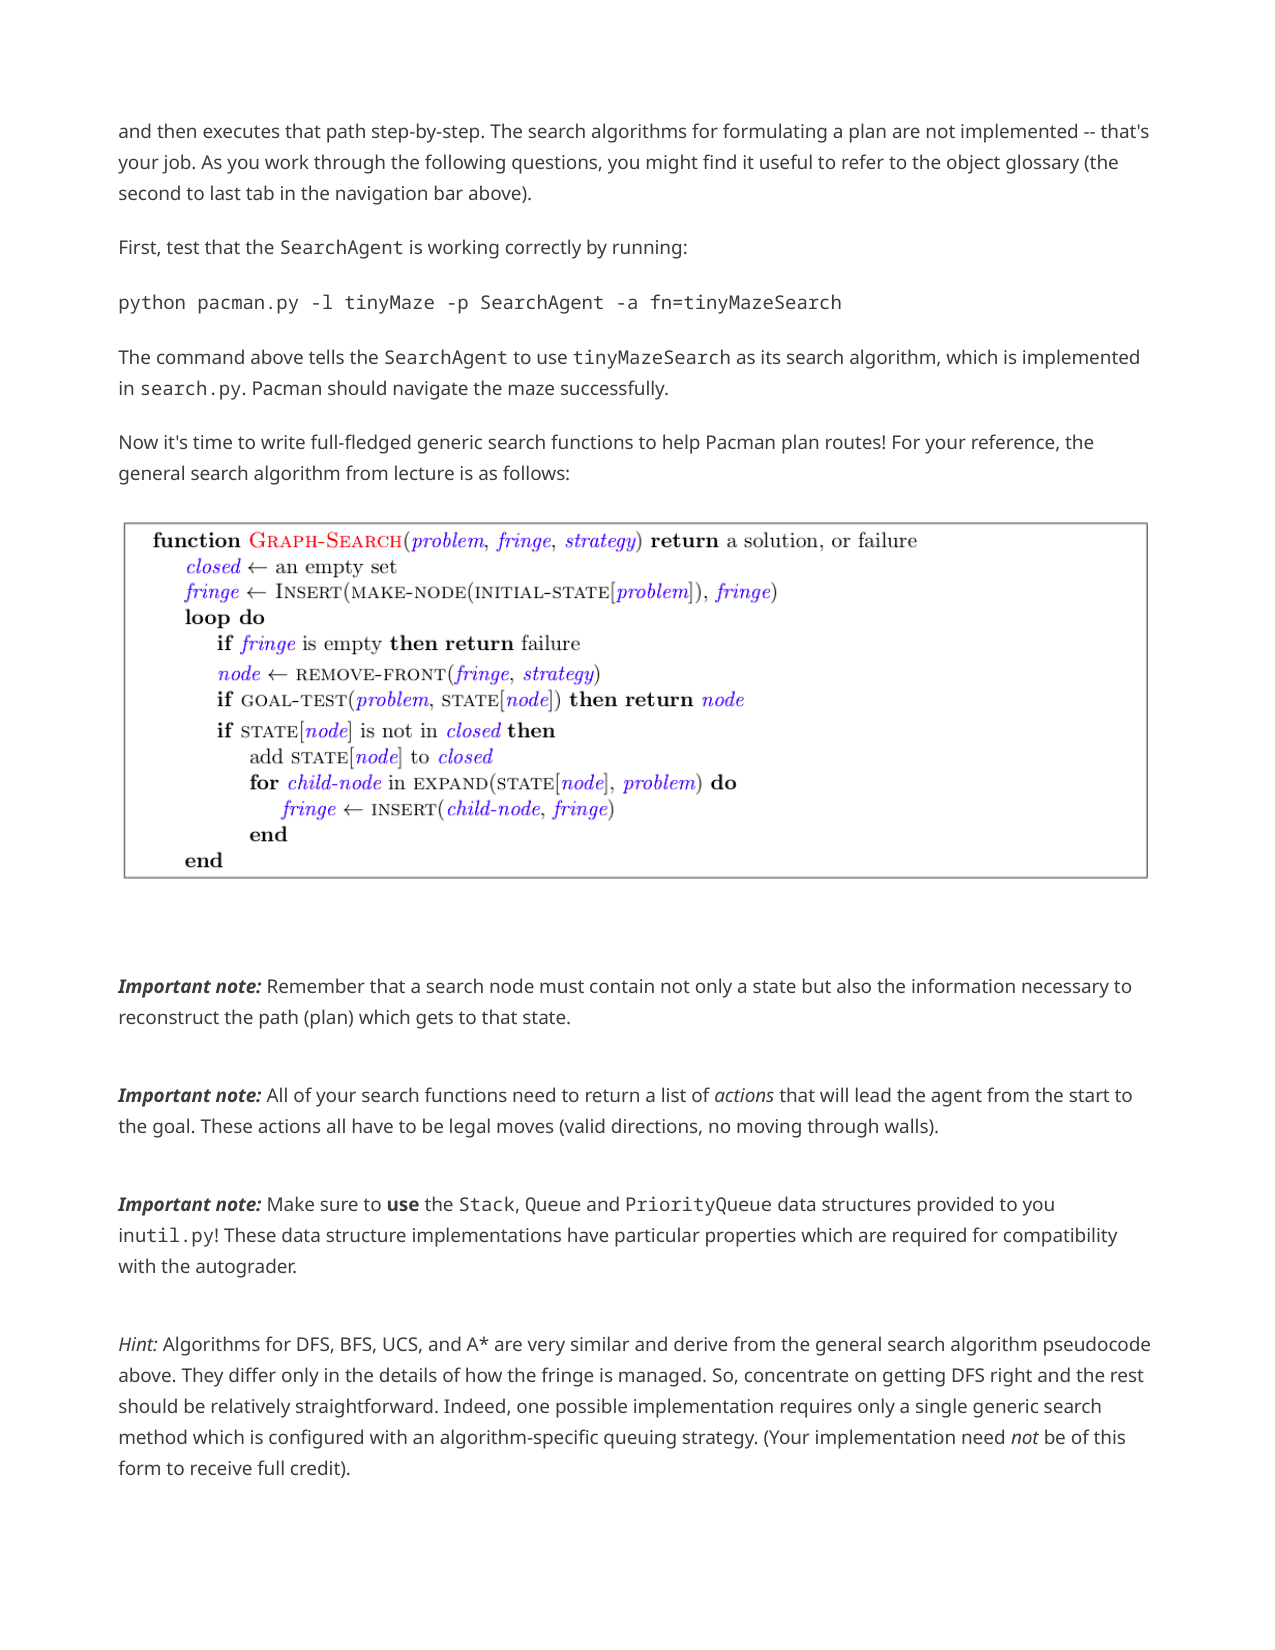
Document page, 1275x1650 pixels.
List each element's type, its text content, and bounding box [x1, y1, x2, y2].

text Hint: Algorithms for DFS, BFS, UCS, and A* are very similar and derive from the general search algorithm pseudocode above. They differ only in the details of how the fringe is managed. So, concentrate on getting DFS right and the rest should be relatively straightforward. Indeed, one possible implementation requires only a single generic search method which is configured with an algorithm-specific queuing strategy. (Your implementation need not be of this form to receive full credit). [118, 1331, 1157, 1481]
text Important note: Remember that a search node must contain not only a state but also the information necessary to reconstruct the path (plan) which gets to that state. [118, 974, 1157, 1030]
text Important note: All of your search functions need to return a list of actions that will lead the agent from the start to the goal. These actions all have to be legal moves (valid directions, no moving through walls). [118, 1083, 1157, 1139]
text First, test that the SearchAgent is working correctly by running: [118, 234, 1157, 260]
text and then executes that path step-by-step. The search algorithms for formulating a plan are not implemented -- that's your job. As you work through the following questions, you might find it useful to refer to the object glossary (the second to last tab in the navigation bar above). [118, 118, 1157, 206]
text Important note: Make sure to use the Stack, Queue and PriorityQueue data structures provided to you inutil.py! These data structure implementations have particular properties which are required for compatibility with the autograder. [118, 1192, 1157, 1279]
text The command above tells the SearchAgent to use tinyMazeSearch as its search algorithm, which is implemented in search.py. Pacman should navigate the maze successfully. [118, 344, 1157, 401]
text python pacman.py -l tinyMaze -p SearchAgent -a fn=tinyMazeSearch [118, 289, 1157, 315]
picture [118, 514, 1157, 887]
text Now it's time to write full-fledged generic search functions to help Pacman plan routes! For your reference, the general search algorithm from lecture is as follows: [118, 429, 1157, 486]
